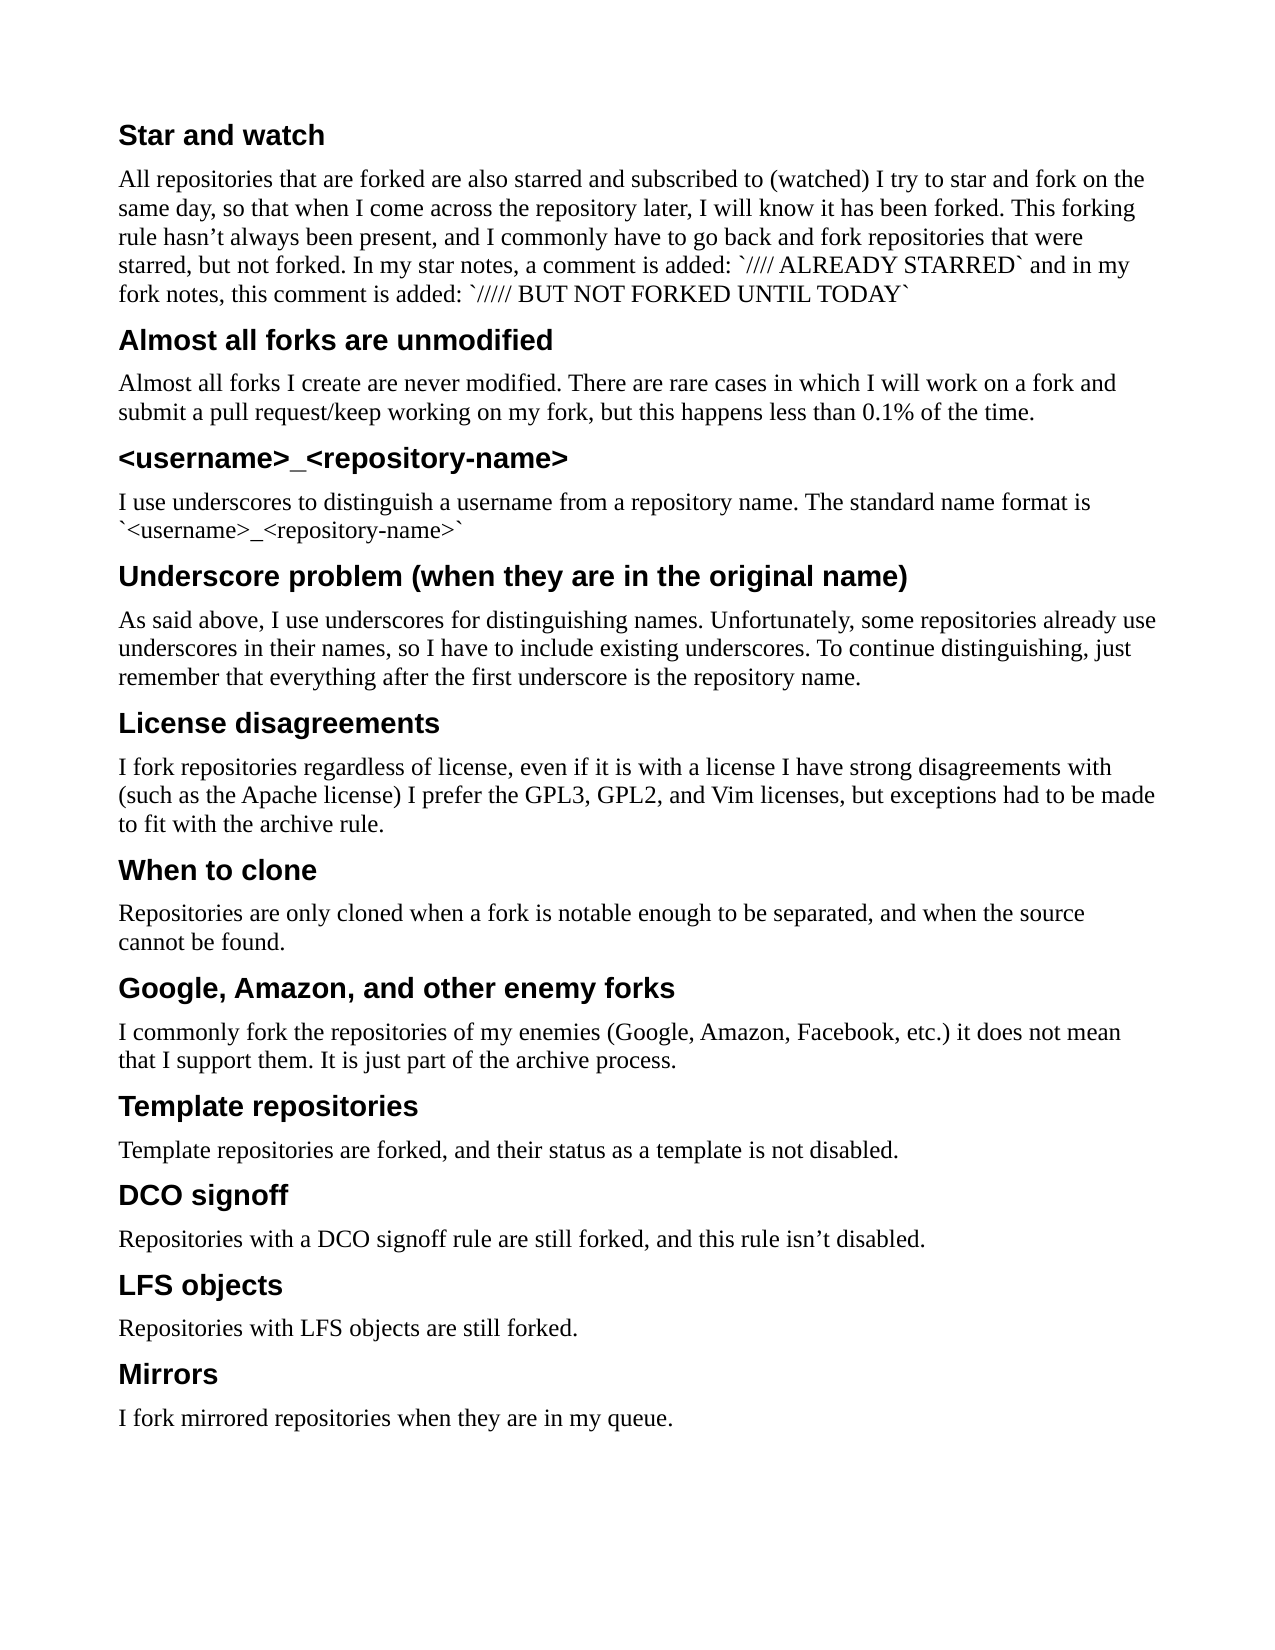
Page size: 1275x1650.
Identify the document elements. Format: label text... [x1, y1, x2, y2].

subtitle DCO signoff [118, 1178, 1157, 1212]
text I use underscores to distinguish a username from a repository name. The standard name format is `<username>_<repository-name>` [118, 487, 1157, 544]
text Repositories are only cloned when a fork is notable enough to be separated, and when the source cannot be found. [118, 898, 1157, 956]
subtitle Mirrors [118, 1357, 1157, 1390]
text I fork repositories regardless of license, even if it is with a license I have strong disagreements with (such as the Apache license) I prefer the GPL3, GPL2, and Vim licenses, but exceptions had to be made to fit with the archive rule. [118, 752, 1157, 838]
text As said above, I use underscores for distinguishing names. Unfortunately, some repositories already use underscores in their names, so I have to include existing underscores. To continue distinguishing, just remember that everything after the first underscore is the repository name. [118, 605, 1157, 691]
text Almost all forks I create are never modified. There are rare cases in which I will work on a fork and submit a pull request/keep working on my fork, but this happens less than 0.1% of the time. [118, 368, 1157, 426]
text Repositories with LFS objects are still forked. [118, 1313, 1157, 1342]
text All repositories that are forked are also starred and subscribed to (watched) I try to star and fork on the same day, so that when I come across the repository later, I will know it has been forked. This forking rule hasn’t always been present, and I commonly have to go back and fork repositories that were starred, but not forked. In my star notes, a comment is added: `//// ALREADY STARRED` and in my fork notes, this comment is added: `///// BUT NOT FORKED UNTIL TODAY` [118, 164, 1157, 308]
subtitle Underscore problem (when they are in the original name) [118, 559, 1157, 592]
subtitle Template repositories [118, 1089, 1157, 1122]
text Repositories with a DCO signoff rule are still forked, and this rule isn’t disabled. [118, 1224, 1157, 1253]
subtitle License disagreements [118, 706, 1157, 739]
subtitle LFS objects [118, 1267, 1157, 1301]
text Template repositories are forked, and their status as a template is not disabled. [118, 1135, 1157, 1163]
subtitle Google, Amazon, and other enemy forks [118, 971, 1157, 1004]
subtitle <username>_<repository-name> [118, 441, 1157, 474]
subtitle Almost all forks are unmodified [118, 322, 1157, 356]
subtitle Star and watch [118, 118, 1157, 152]
text I commonly fork the repositories of my enemies (Google, Amazon, Facebook, etc.) it does not mean that I support them. It is just part of the archive process. [118, 1017, 1157, 1074]
text I fork mirrored repositories when they are in my queue. [118, 1403, 1157, 1432]
subtitle When to clone [118, 852, 1157, 886]
